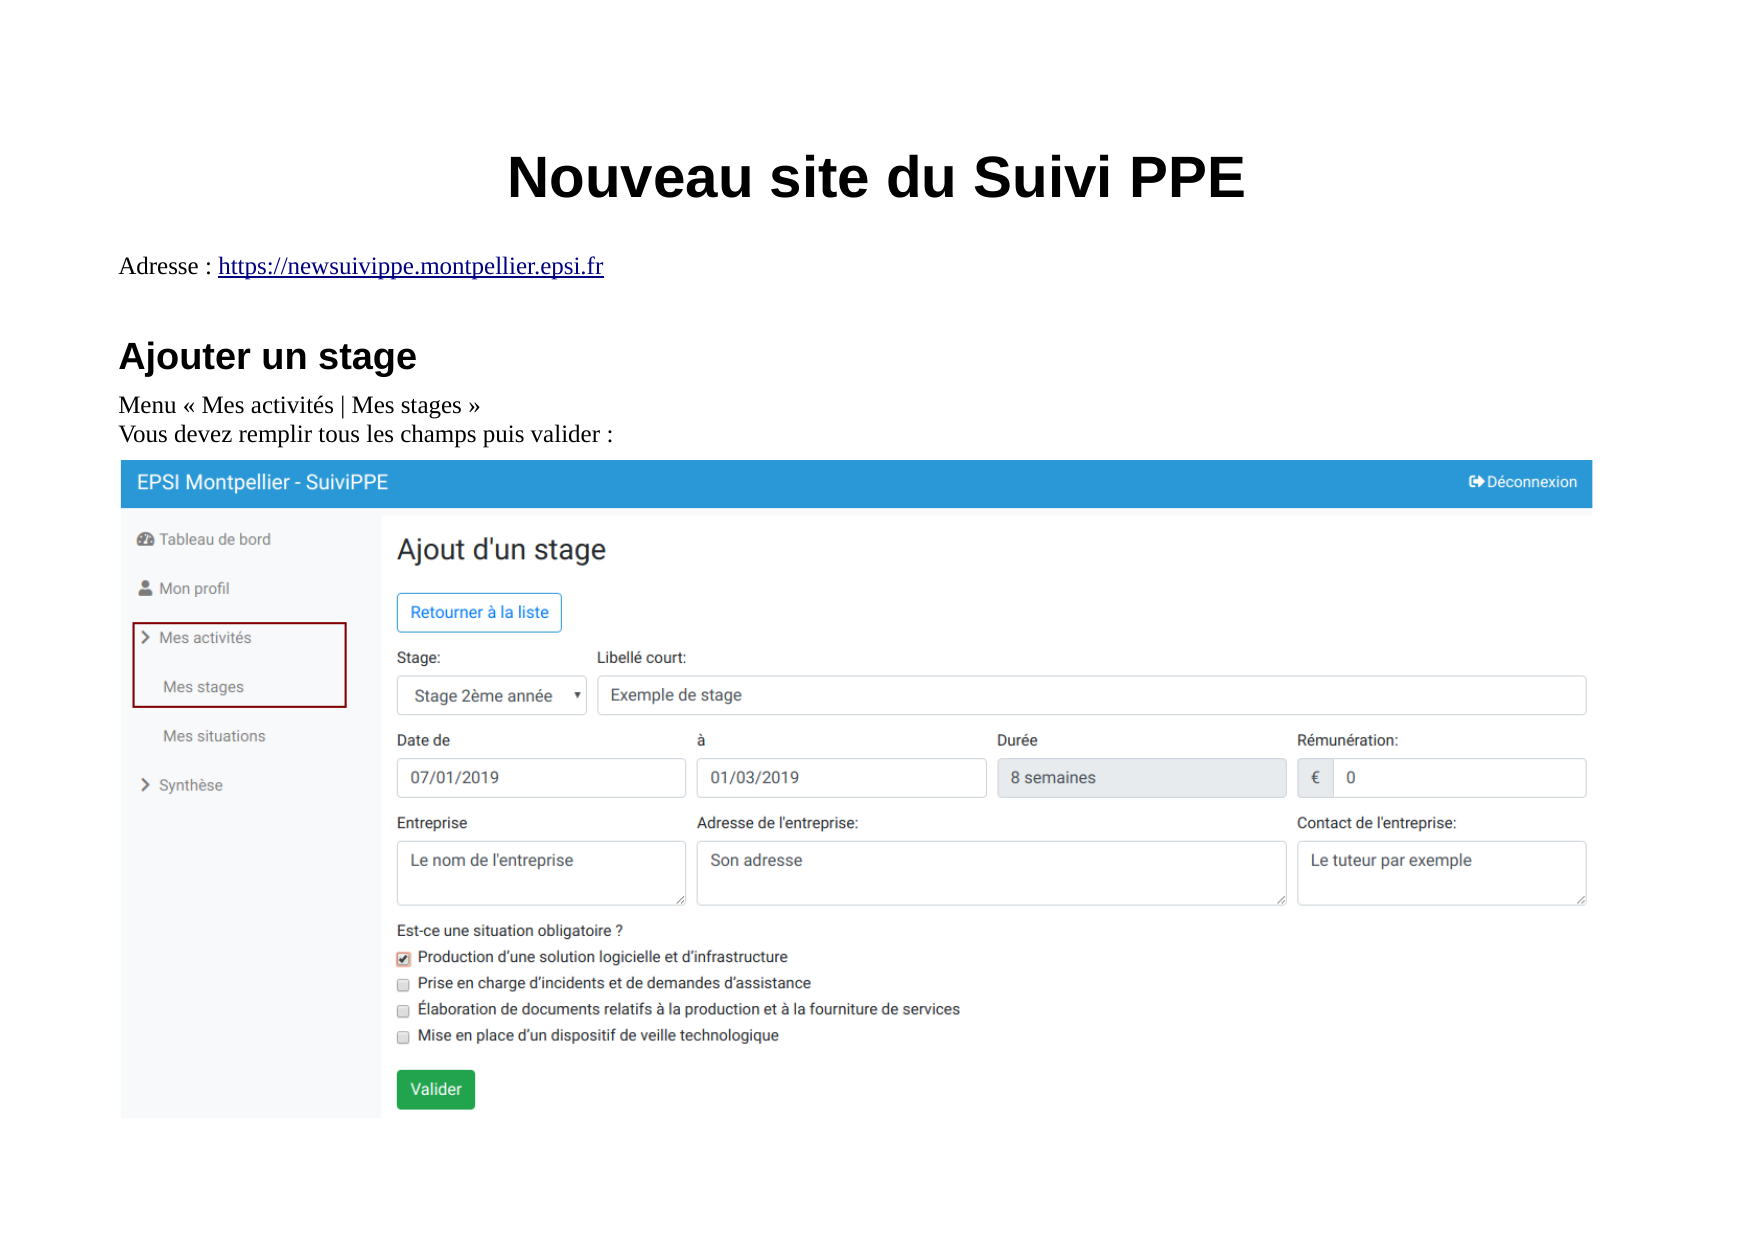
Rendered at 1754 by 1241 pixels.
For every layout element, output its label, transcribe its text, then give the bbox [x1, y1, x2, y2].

picture [120, 460, 1593, 1118]
text Menu « Mes activités | Mes stages » [118, 390, 1636, 419]
subtitle Ajouter un stage [118, 334, 1636, 378]
text Adresse : https://newsuivippe.montpellier.epsi.fr [118, 251, 1636, 280]
title Nouveau site du Suivi PPE [118, 143, 1636, 210]
text Vous devez remplir tous les champs puis valider : [118, 419, 1636, 448]
